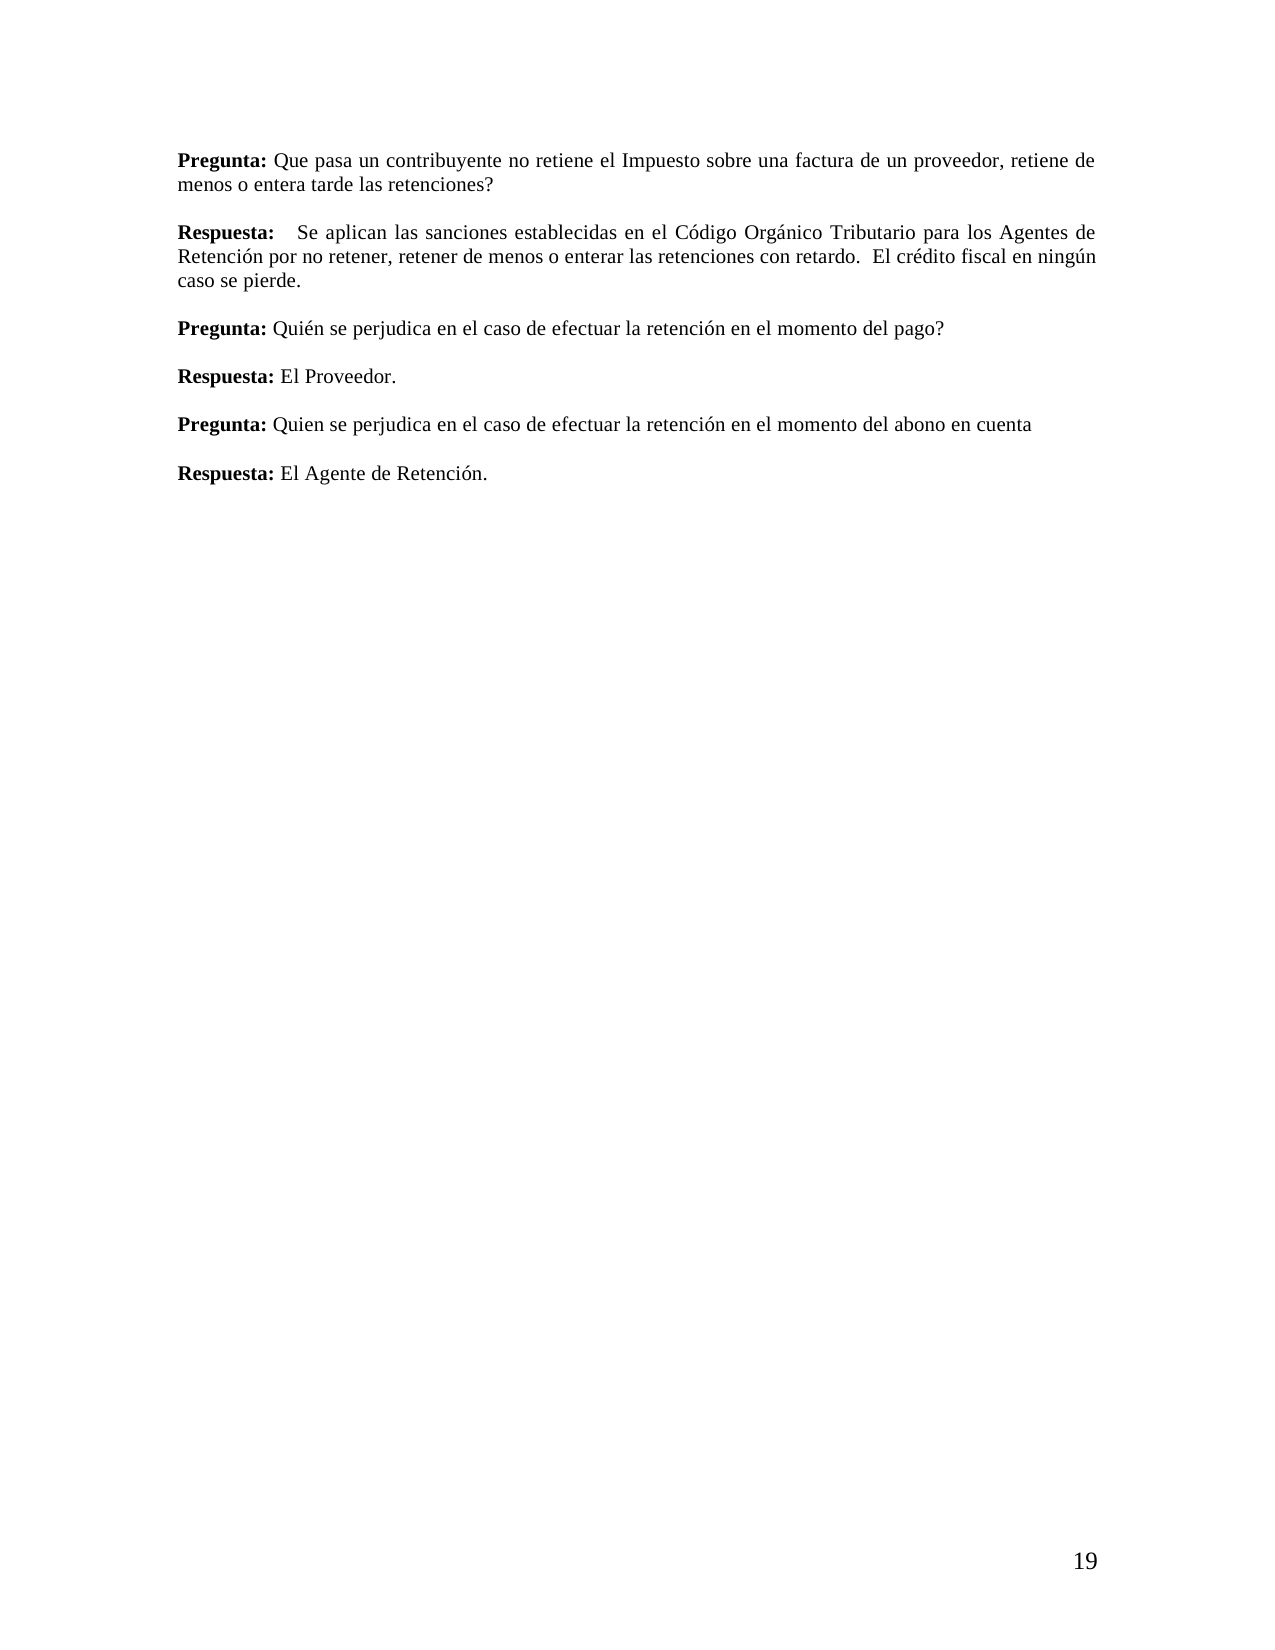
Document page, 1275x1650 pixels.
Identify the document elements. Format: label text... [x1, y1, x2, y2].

text Pregunta: Quién se perjudica en el caso de efectuar la retención en el momento del pago? [177, 316, 1098, 340]
text Respuesta: El Agente de Retención. [177, 460, 1098, 484]
text Respuesta: Se aplican las sanciones establecidas en el Código Orgánico Tributario para los Agentes de Retención por no retener, retener de menos o enterar las retenciones con retardo. El crédito fiscal en ningún caso se pierde. [177, 220, 1098, 292]
text Pregunta: Quien se perjudica en el caso de efectuar la retención en el momento del abono en cuenta [177, 412, 1098, 436]
text Respuesta: El Proveedor. [177, 364, 1098, 388]
text Pregunta: Que pasa un contribuyente no retiene el Impuesto sobre una factura de un proveedor, retiene de menos o entera tarde las retenciones? [177, 148, 1098, 196]
